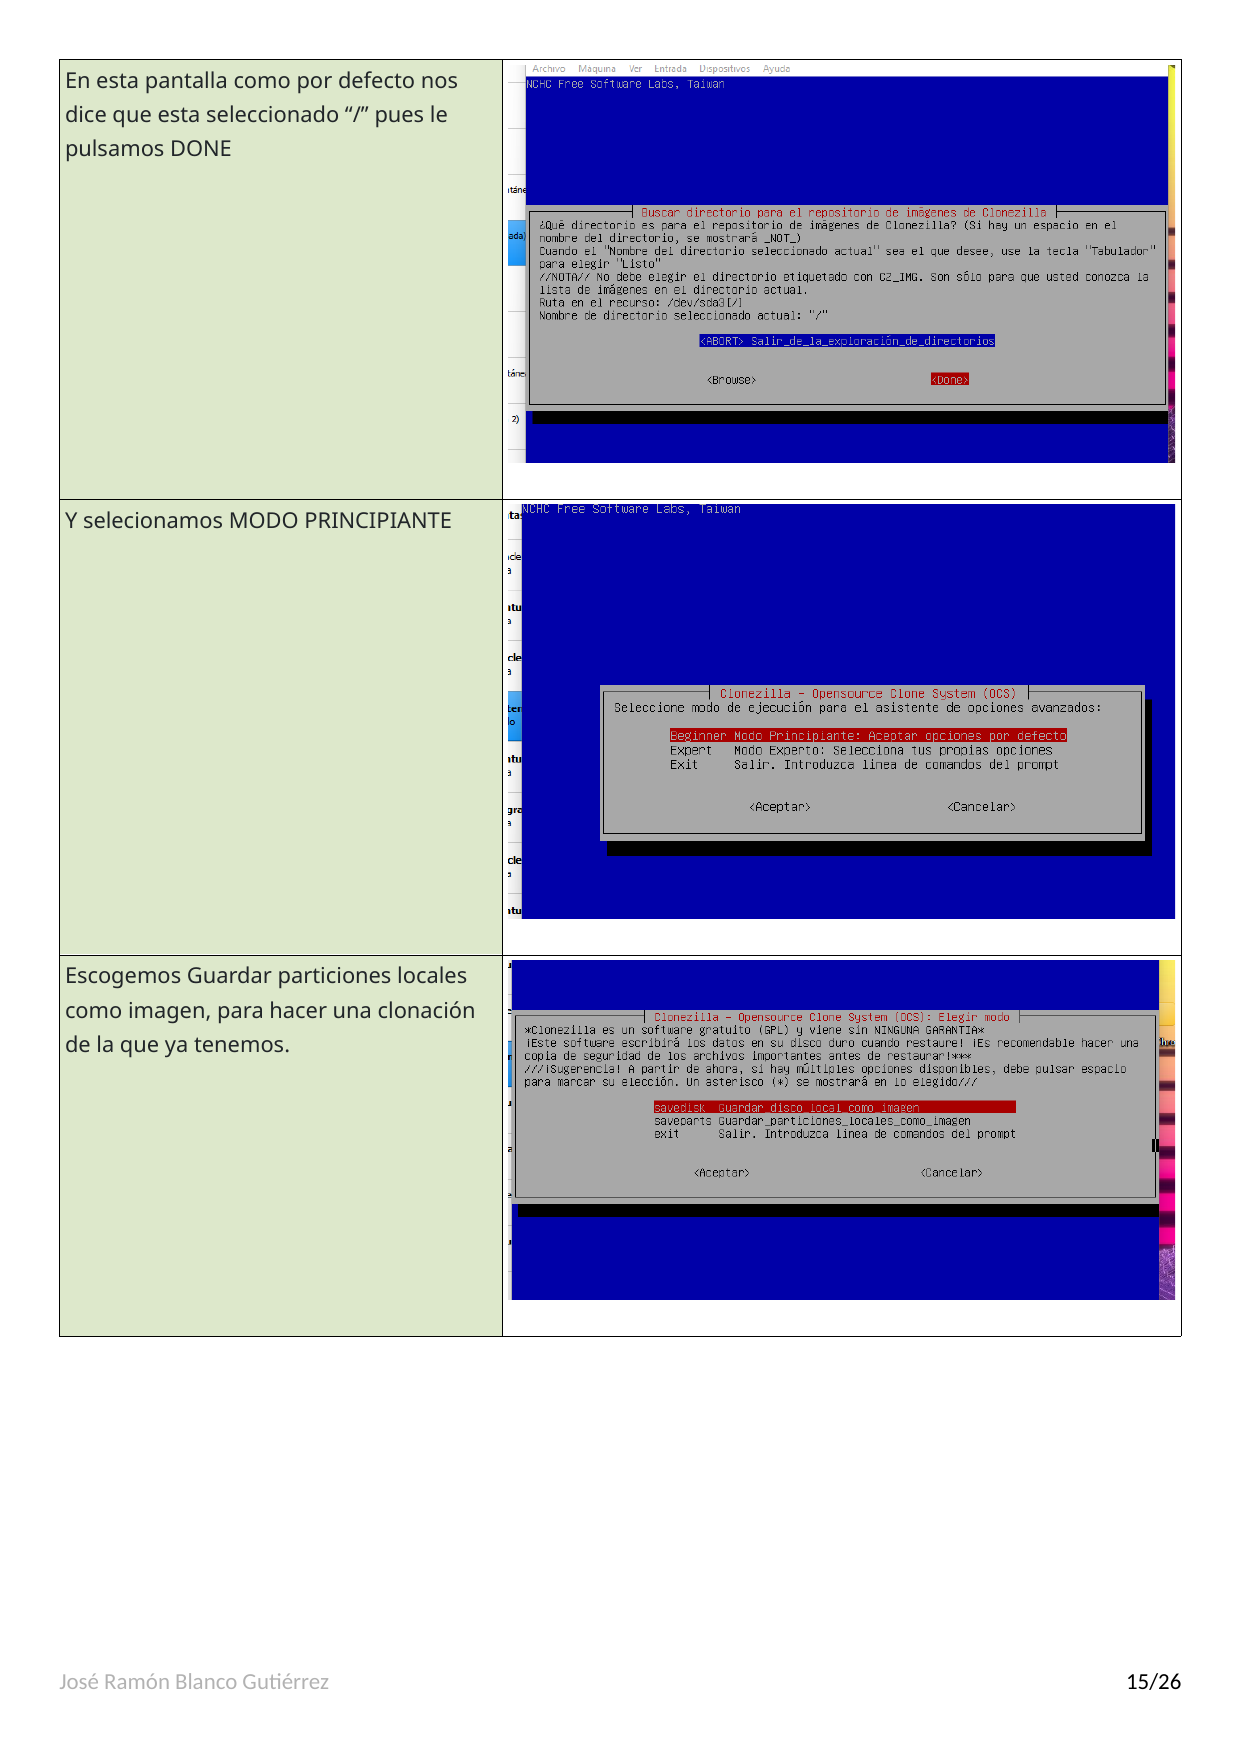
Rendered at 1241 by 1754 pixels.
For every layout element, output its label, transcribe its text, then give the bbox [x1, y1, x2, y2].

table_cell Y selecionamos MODO PRINCIPIANTE [60, 500, 502, 954]
picture [508, 65, 1176, 463]
table_cell Escogemos Guardar particiones locales como imagen, para hacer una clonación de la que ya tenemos. [60, 956, 502, 1336]
table_cell [503, 60, 1181, 499]
table_cell [503, 500, 1181, 954]
table_cell En esta pantalla como por defecto nos dice que esta seleccionado “/” pues le pulsamos DONE [60, 60, 502, 499]
picture [508, 960, 1176, 1300]
picture [508, 504, 1176, 919]
table_cell [503, 956, 1181, 1336]
